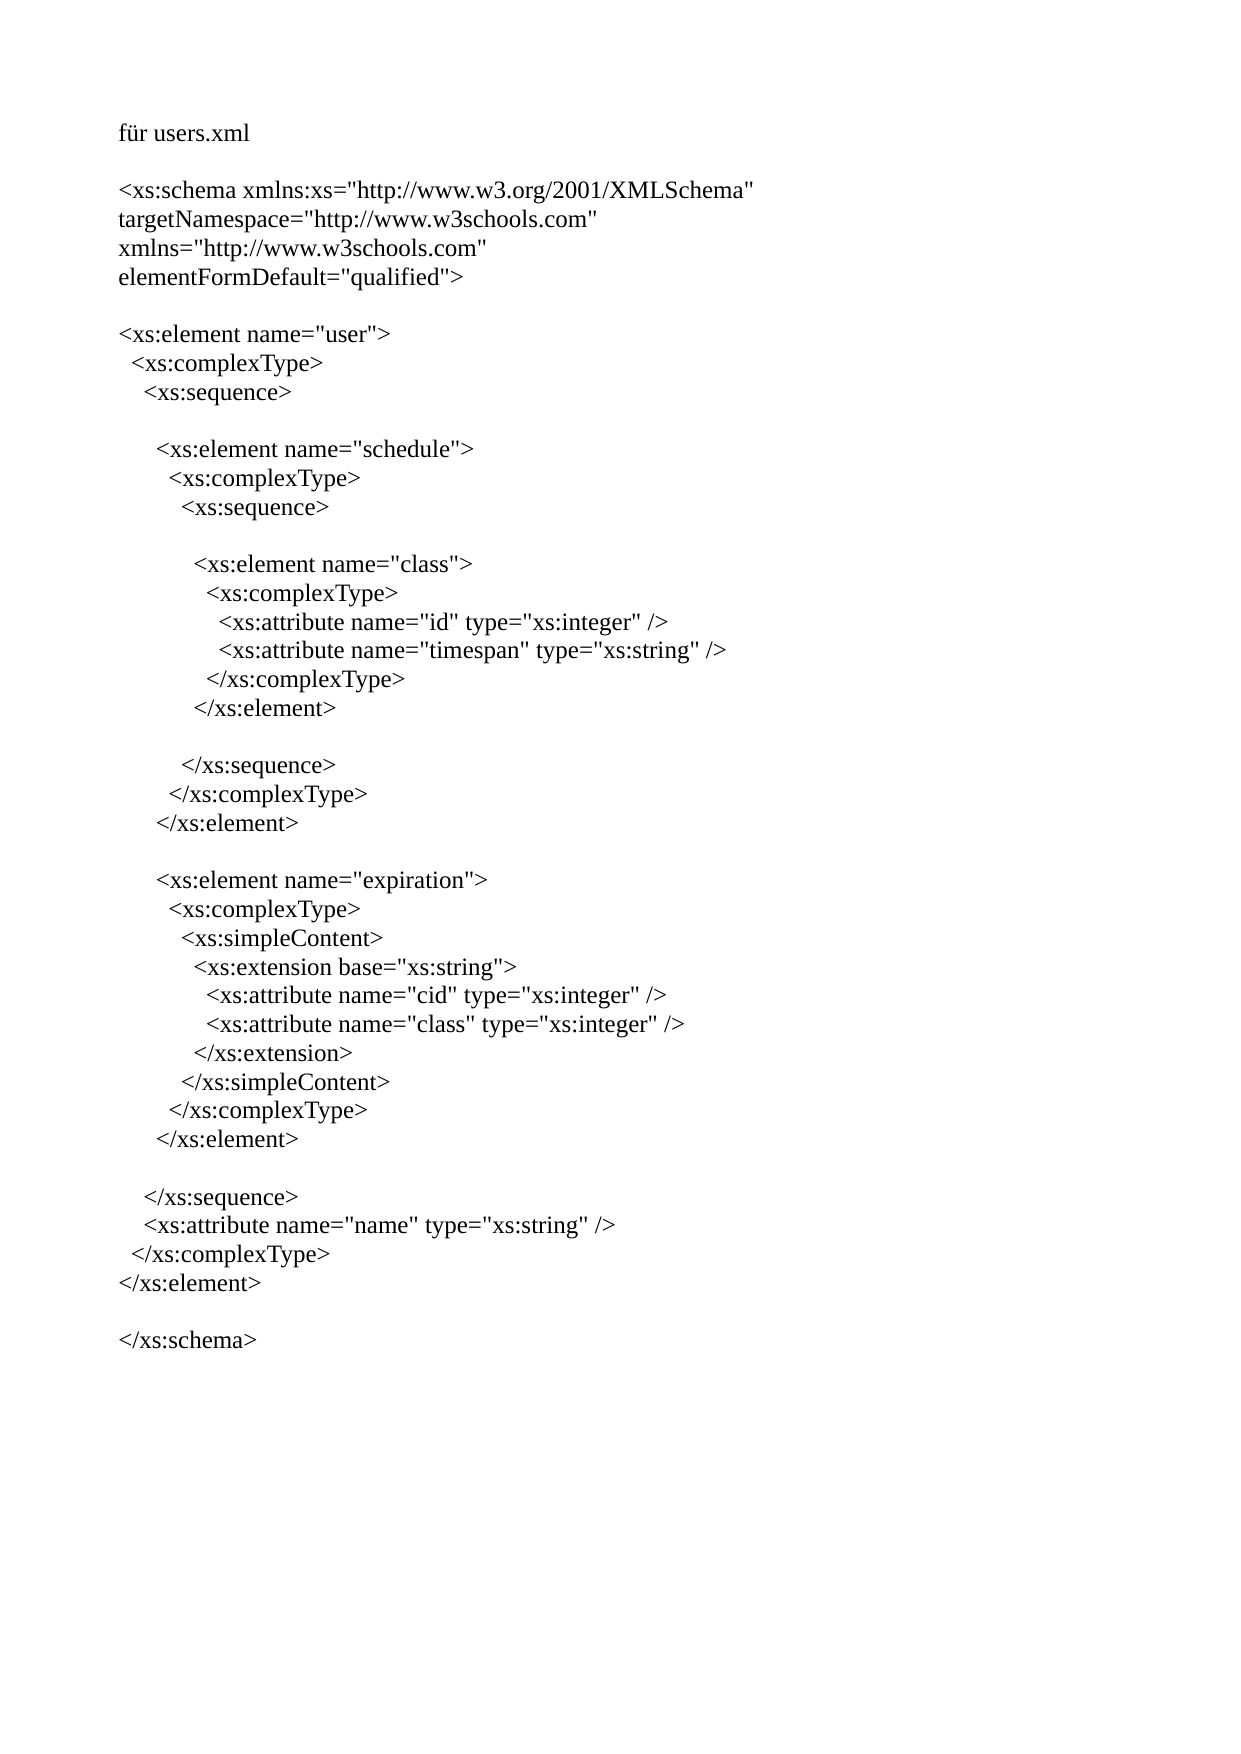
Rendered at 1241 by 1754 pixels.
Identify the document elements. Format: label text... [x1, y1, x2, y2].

text </xs:complexType> [118, 664, 1122, 693]
text xmlns="http://www.w3schools.com" [118, 233, 1122, 262]
text </xs:element> [118, 1268, 1122, 1297]
text </xs:complexType> [118, 779, 1122, 808]
text <xs:sequence> [118, 377, 1122, 406]
text targetNamespace="http://www.w3schools.com" [118, 204, 1122, 233]
text </xs:element> [118, 808, 1122, 837]
text </xs:extension> [118, 1038, 1122, 1067]
text </xs:sequence> [118, 751, 1122, 779]
text </xs:simpleContent> [118, 1067, 1122, 1096]
text <xs:element name="class"> [118, 549, 1122, 578]
text <xs:element name="schedule"> [118, 434, 1122, 463]
text </xs:element> [118, 1124, 1122, 1153]
text <xs:attribute name="name" type="xs:string" /> [118, 1211, 1122, 1239]
text <xs:extension base="xs:string"> [118, 952, 1122, 981]
text </xs:sequence> [118, 1182, 1122, 1211]
text <xs:attribute name="timespan" type="xs:string" /> [118, 636, 1122, 664]
text <xs:element name="expiration"> [118, 866, 1122, 894]
text <xs:complexType> [118, 463, 1122, 492]
text <xs:attribute name="id" type="xs:integer" /> [118, 607, 1122, 636]
text <xs:complexType> [118, 894, 1122, 923]
text <xs:element name="user"> [118, 319, 1122, 348]
text elementFormDefault="qualified"> [118, 262, 1122, 291]
text </xs:element> [118, 693, 1122, 722]
text </xs:complexType> [118, 1096, 1122, 1124]
text <xs:sequence> [118, 492, 1122, 521]
text <xs:attribute name="class" type="xs:integer" /> [118, 1009, 1122, 1038]
text </xs:schema> [118, 1326, 1122, 1354]
text für users.xml [118, 118, 1122, 147]
text </xs:complexType> [118, 1239, 1122, 1268]
text <xs:simpleContent> [118, 923, 1122, 952]
text <xs:attribute name="cid" type="xs:integer" /> [118, 981, 1122, 1009]
text <xs:complexType> [118, 348, 1122, 377]
text <xs:complexType> [118, 578, 1122, 607]
text <xs:schema xmlns:xs="http://www.w3.org/2001/XMLSchema" [118, 176, 1122, 204]
